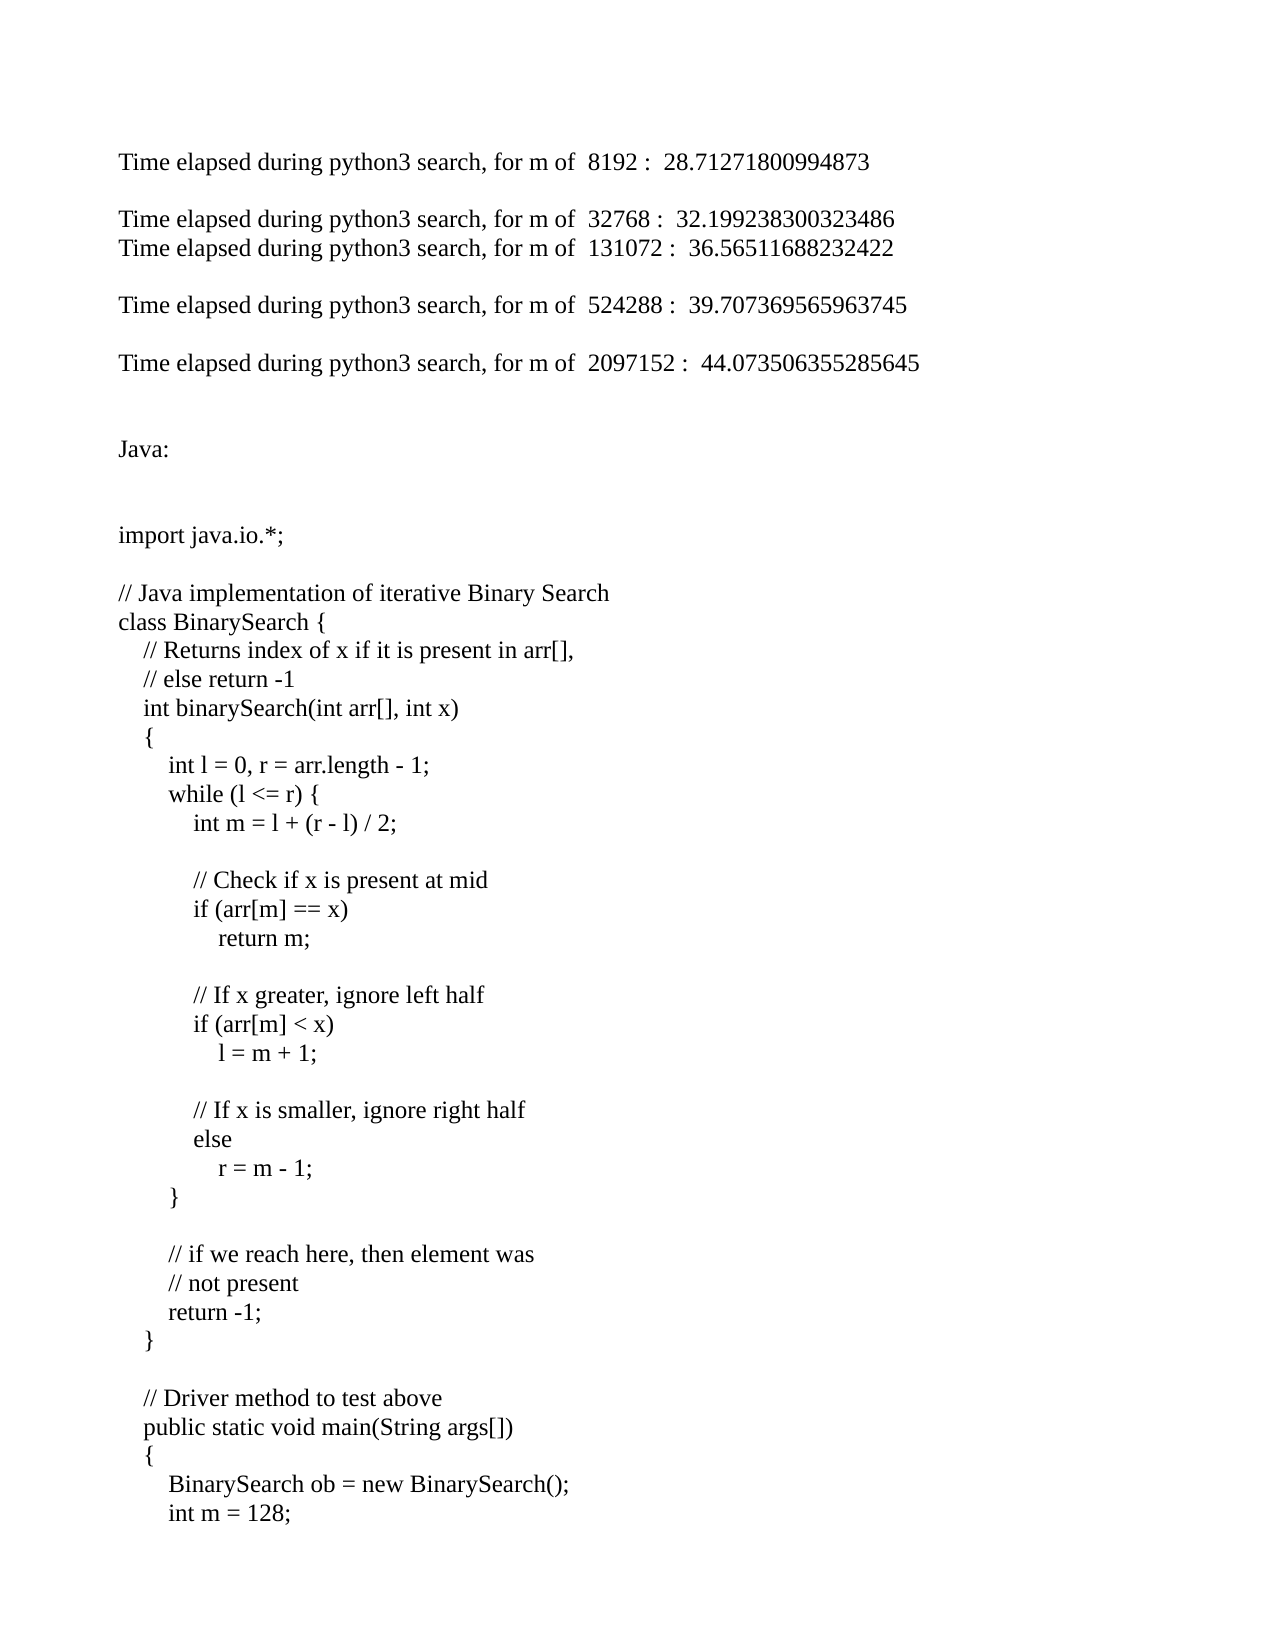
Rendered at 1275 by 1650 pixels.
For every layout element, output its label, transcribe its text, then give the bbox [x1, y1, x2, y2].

text Java: [118, 434, 1157, 463]
text } [118, 1182, 1157, 1211]
text Time elapsed during python3 search, for m of 32768 : 32.199238300323486 [118, 204, 1157, 233]
text int binarySearch(int arr[], int x) [118, 693, 1157, 722]
text // else return -1 [118, 664, 1157, 693]
text r = m - 1; [118, 1153, 1157, 1182]
text // not present [118, 1268, 1157, 1297]
text Time elapsed during python3 search, for m of 524288 : 39.707369565963745 [118, 291, 1157, 319]
text // Check if x is present at mid [118, 866, 1157, 894]
text // if we reach here, then element was [118, 1239, 1157, 1268]
text // If x greater, ignore left half [118, 981, 1157, 1009]
text int l = 0, r = arr.length - 1; [118, 751, 1157, 779]
text if (arr[m] < x) [118, 1009, 1157, 1038]
text int m = l + (r - l) / 2; [118, 808, 1157, 837]
text int m = 128; [118, 1498, 1157, 1527]
text Time elapsed during python3 search, for m of 131072 : 36.56511688232422 [118, 233, 1157, 262]
text { [118, 722, 1157, 751]
text Time elapsed during python3 search, for m of 8192 : 28.71271800994873 [118, 147, 1157, 176]
text // Driver method to test above [118, 1383, 1157, 1412]
text class BinarySearch { [118, 607, 1157, 636]
text return -1; [118, 1297, 1157, 1326]
text } [118, 1326, 1157, 1354]
text l = m + 1; [118, 1038, 1157, 1067]
text if (arr[m] == x) [118, 894, 1157, 923]
text while (l <= r) { [118, 779, 1157, 808]
text Time elapsed during python3 search, for m of 2097152 : 44.073506355285645 [118, 348, 1157, 377]
text // Java implementation of iterative Binary Search [118, 578, 1157, 607]
text { [118, 1441, 1157, 1469]
text public static void main(String args[]) [118, 1412, 1157, 1441]
text // If x is smaller, ignore right half [118, 1096, 1157, 1124]
text BinarySearch ob = new BinarySearch(); [118, 1469, 1157, 1498]
text else [118, 1124, 1157, 1153]
text return m; [118, 923, 1157, 952]
text import java.io.*; [118, 521, 1157, 549]
text // Returns index of x if it is present in arr[], [118, 636, 1157, 664]
